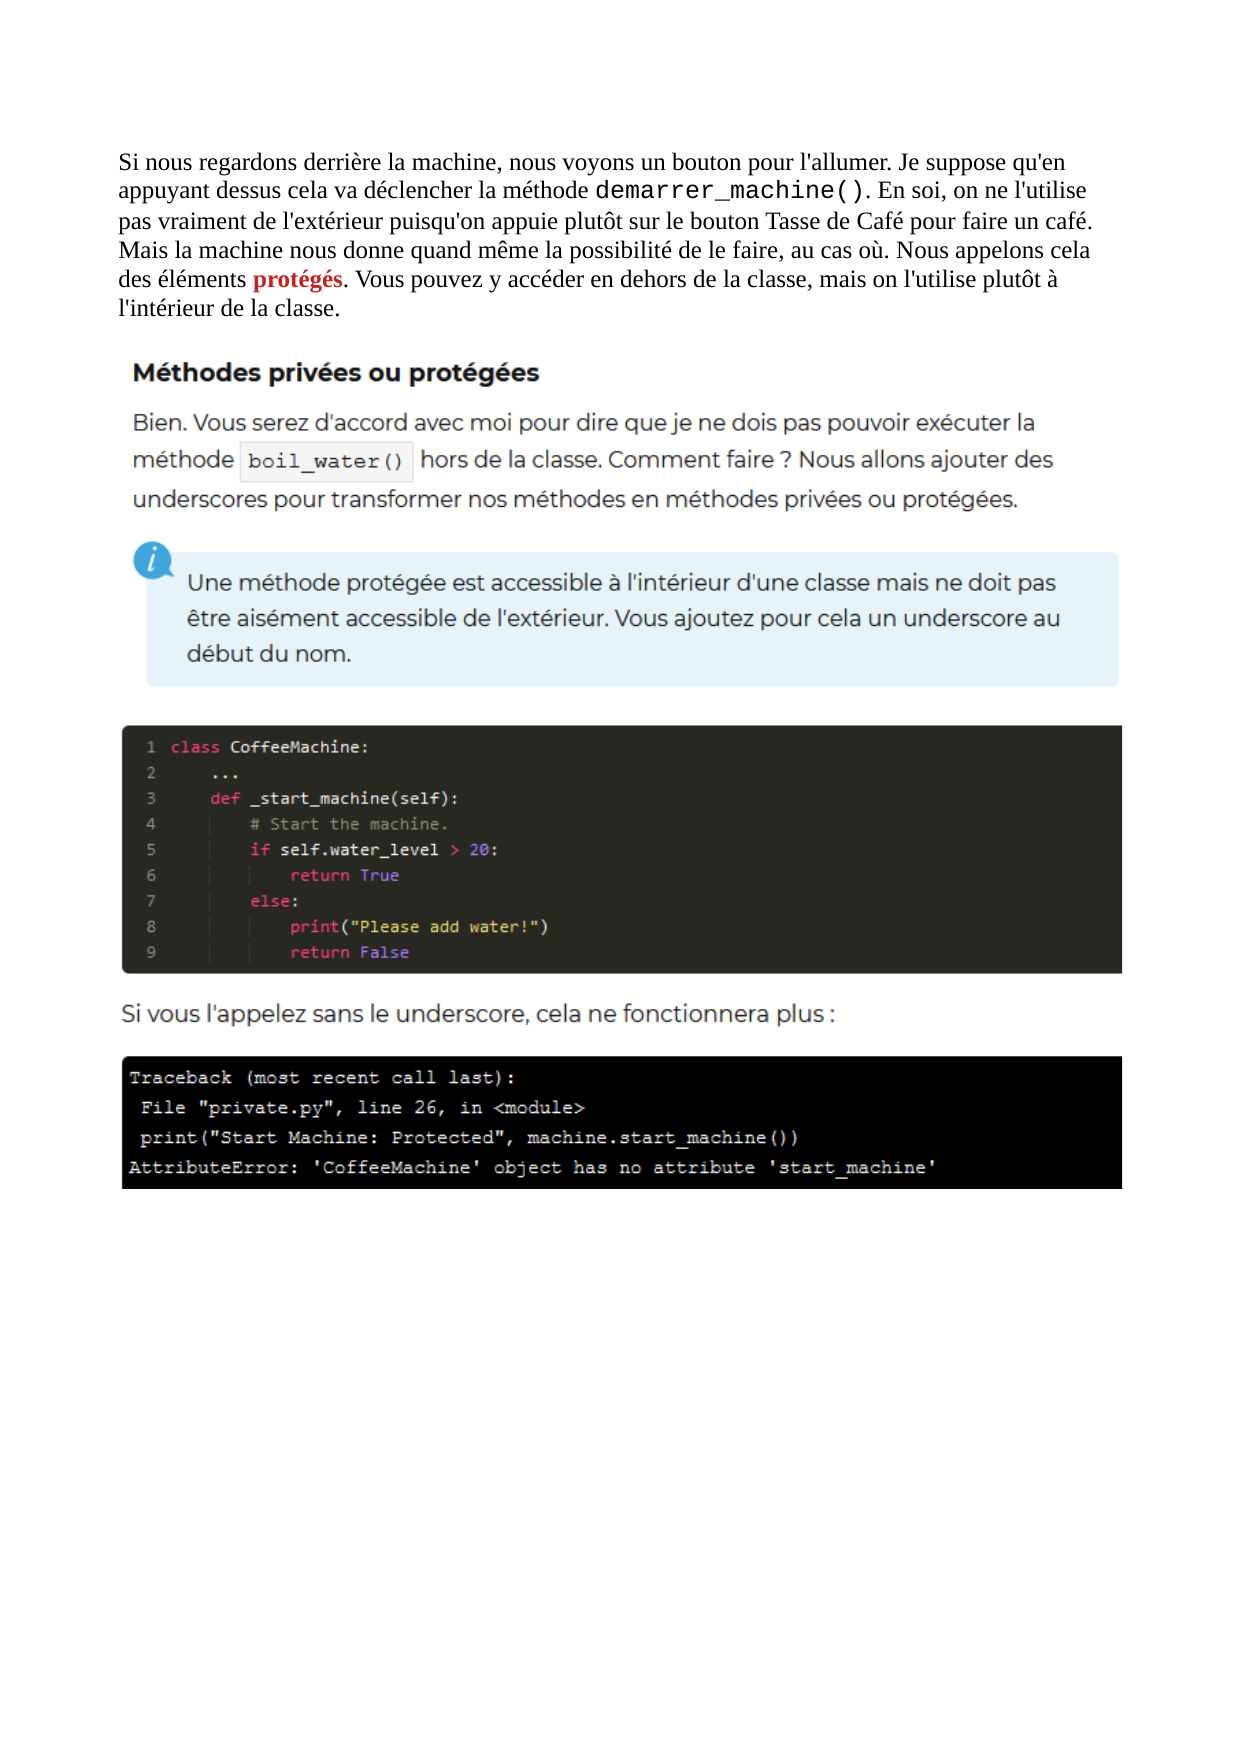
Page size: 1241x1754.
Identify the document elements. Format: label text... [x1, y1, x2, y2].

text Si nous regardons derrière la machine, nous voyons un bouton pour l'allumer. Je suppose qu'en appuyant dessus cela va déclencher la méthode demarrer_machine(). En soi, on ne l'utilise pas vraiment de l'extérieur puisqu'on appuie plutôt sur le bouton Tasse de Café pour faire un café. Mais la machine nous donne quand même la possibilité de le faire, au cas où. Nous appelons cela des éléments protégés. Vous pouvez y accéder en dehors de la classe, mais on l'utilise plutôt à l'intérieur de la classe. [118, 147, 1122, 321]
picture [118, 350, 1123, 692]
picture [118, 720, 1123, 1189]
